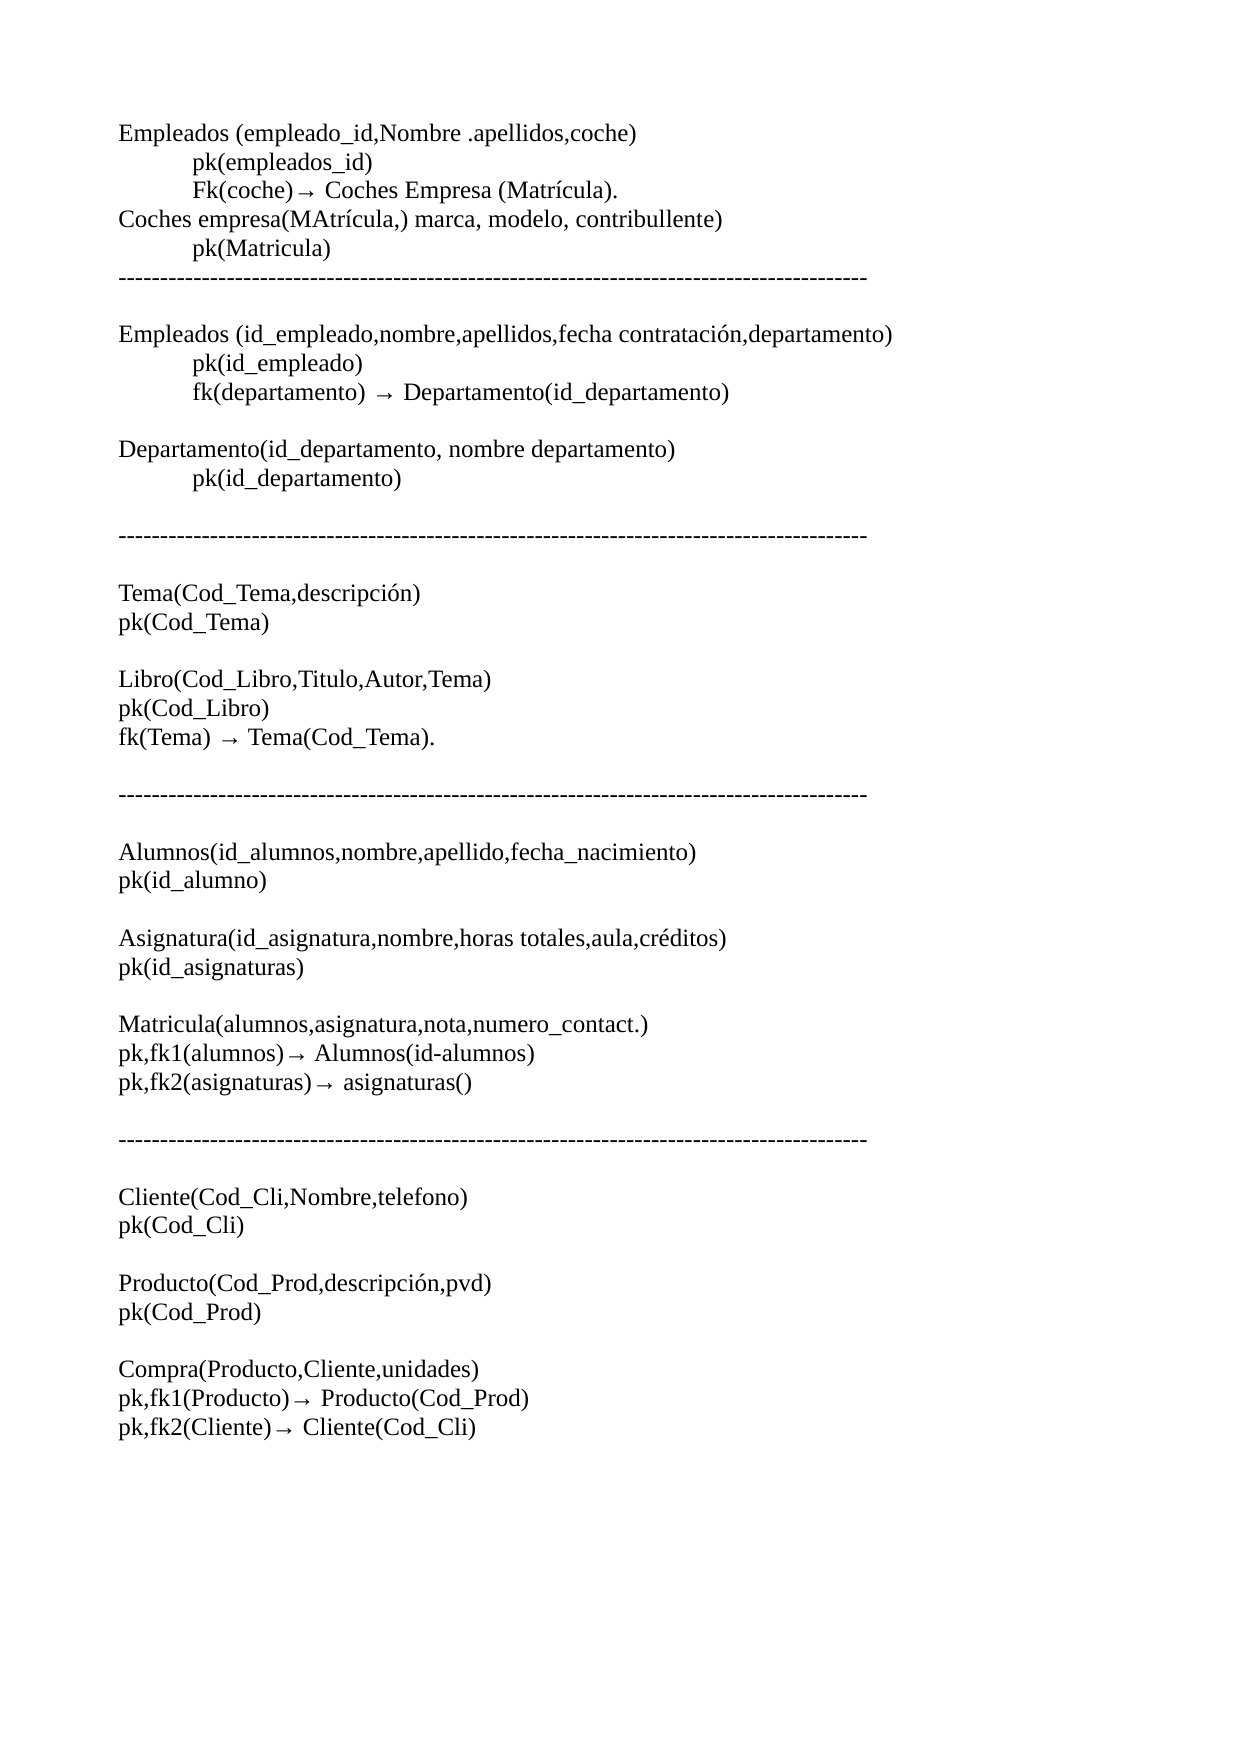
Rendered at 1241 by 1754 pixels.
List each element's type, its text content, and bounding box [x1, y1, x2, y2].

text Tema(Cod_Tema,descripción) [118, 578, 1122, 607]
text Empleados (empleado_id,Nombre .apellidos,coche) [118, 118, 1122, 147]
text pk(Cod_Cli) [118, 1211, 1122, 1239]
text pk,fk2(Cliente)→ Cliente(Cod_Cli) [118, 1412, 1122, 1441]
text pk(id_asignaturas) [118, 952, 1122, 981]
text pk(id_empleado) [118, 348, 1122, 377]
text Alumnos(id_alumnos,nombre,apellido,fecha_nacimiento) [118, 837, 1122, 866]
text pk(empleados_id) [118, 147, 1122, 176]
text fk(departamento) → Departamento(id_departamento) [118, 377, 1122, 406]
text pk(Cod_Prod) [118, 1297, 1122, 1326]
text ------------------------------------------------------------------------------------------ [118, 521, 1122, 549]
text ------------------------------------------------------------------------------------------ [118, 779, 1122, 808]
text pk,fk1(Producto)→ Producto(Cod_Prod) [118, 1383, 1122, 1412]
text pk(id_alumno) [118, 866, 1122, 894]
text Empleados (id_empleado,nombre,apellidos,fecha contratación,departamento) [118, 319, 1122, 348]
text ------------------------------------------------------------------------------------------ [118, 1124, 1122, 1153]
text Compra(Producto,Cliente,unidades) [118, 1354, 1122, 1383]
text Coches empresa(MAtrícula,) marca, modelo, contribullente) [118, 204, 1122, 233]
text pk,fk1(alumnos)→ Alumnos(id-alumnos) [118, 1038, 1122, 1067]
text pk(Cod_Tema) [118, 607, 1122, 636]
text pk(id_departamento) [118, 463, 1122, 492]
text Departamento(id_departamento, nombre departamento) [118, 434, 1122, 463]
text pk,fk2(asignaturas)→ asignaturas() [118, 1067, 1122, 1096]
text pk(Matricula) [118, 233, 1122, 262]
text Fk(coche)→ Coches Empresa (Matrícula). [118, 176, 1122, 204]
text Libro(Cod_Libro,Titulo,Autor,Tema) [118, 664, 1122, 693]
text Producto(Cod_Prod,descripción,pvd) [118, 1268, 1122, 1297]
text ------------------------------------------------------------------------------------------ [118, 262, 1122, 291]
text pk(Cod_Libro) [118, 693, 1122, 722]
text Cliente(Cod_Cli,Nombre,telefono) [118, 1182, 1122, 1211]
text Asignatura(id_asignatura,nombre,horas totales,aula,créditos) [118, 923, 1122, 952]
text fk(Tema) → Tema(Cod_Tema). [118, 722, 1122, 751]
text Matricula(alumnos,asignatura,nota,numero_contact.) [118, 1009, 1122, 1038]
